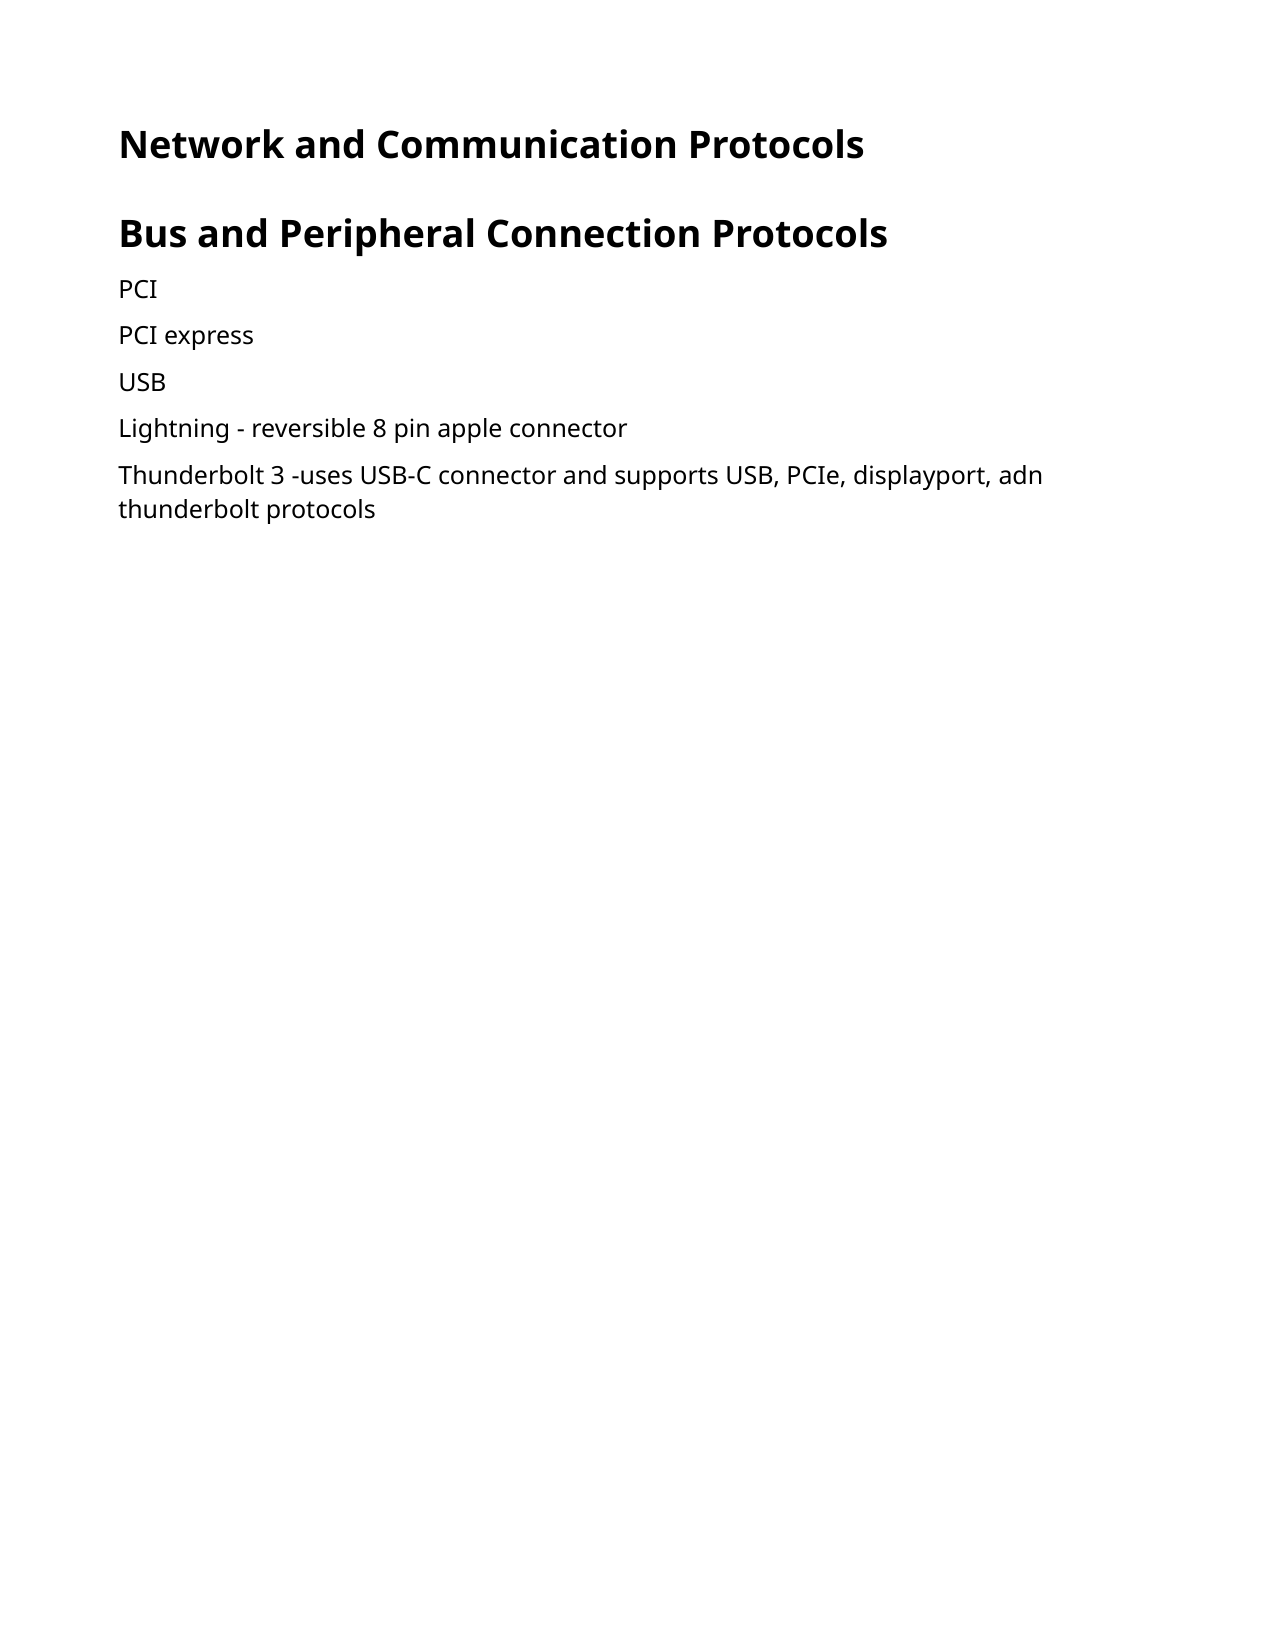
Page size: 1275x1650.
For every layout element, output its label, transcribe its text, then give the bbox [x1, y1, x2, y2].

subtitle Network and Communication Protocols [118, 118, 1157, 170]
subtitle Bus and Peripheral Connection Protocols [118, 207, 1157, 259]
text Lightning - reversible 8 pin apple connector [118, 411, 1157, 445]
text Thunderbolt 3 -uses USB-C connector and supports USB, PCIe, displayport, adn thunderbolt protocols [118, 458, 1157, 526]
text PCI express [118, 318, 1157, 352]
text PCI [118, 271, 1157, 306]
text USB [118, 364, 1157, 399]
